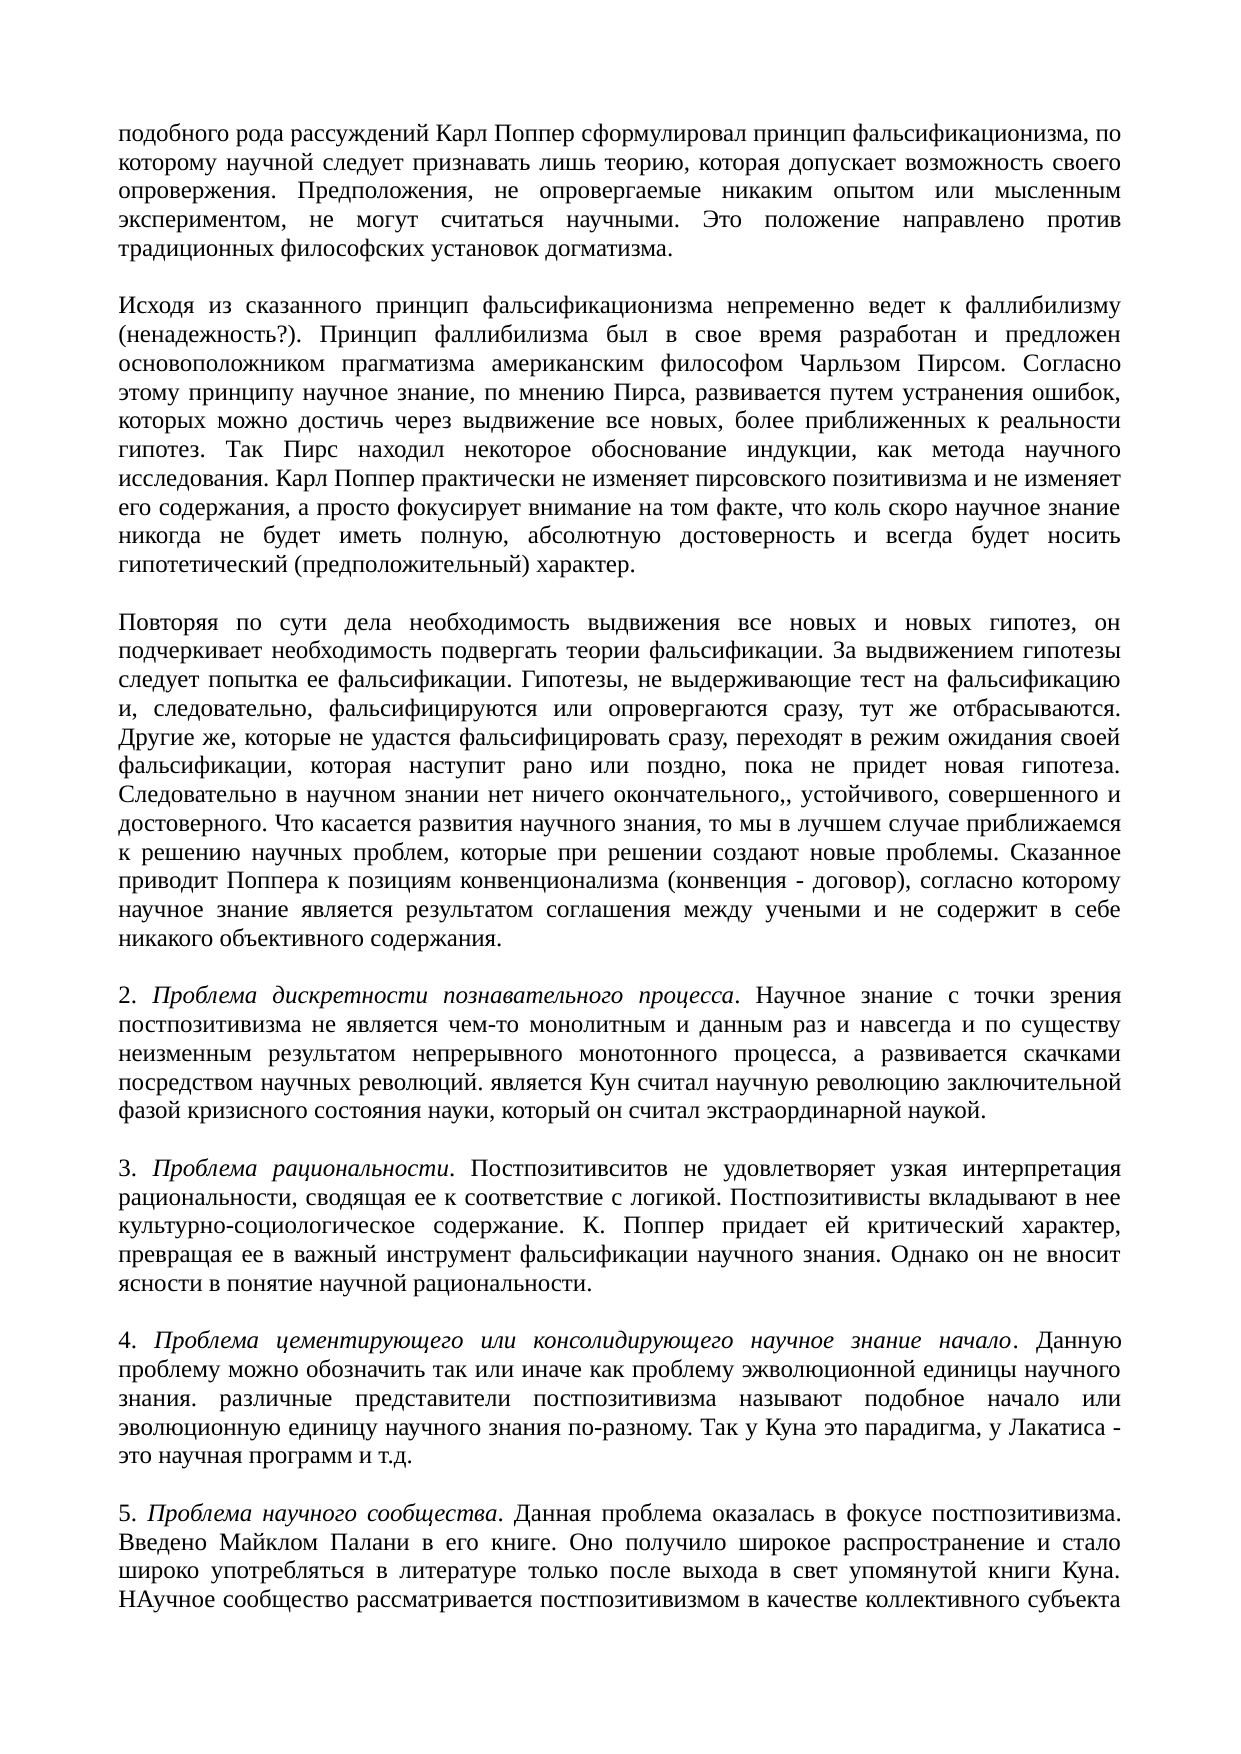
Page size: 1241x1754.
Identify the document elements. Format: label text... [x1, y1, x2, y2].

text подобного рода рассуждений Карл Поппер сформулировал принцип фальсификационизма, по которому научной следует признавать лишь теорию, которая допускает возможность своего опровержения. Предположения, не опровергаемые никаким опытом или мысленным экспериментом, не могут считаться научными. Это положение направлено против традиционных философских установок догматизма. [118, 118, 1122, 262]
text 5. Проблема научного сообщества. Данная проблема оказалась в фокусе постпозитивизма. Введено Майклом Палани в его книге. Оно получило широкое распространение и стало широко употребляться в литературе только после выхода в свет упомянутой книги Куна. НАучное сообщество рассматривается постпозитивизмом в качестве коллективного субъекта [118, 1498, 1122, 1613]
text 3. Проблема рациональности. Постпозитивситов не удовлетворяет узкая интерпретация рациональности, сводящая ее к соответствие с логикой. Постпозитивисты вкладывают в нее культурно-социологическое содержание. К. Поппер придает ей критический характер, превращая ее в важный инструмент фальсификации научного знания. Однако он не вносит ясности в понятие научной рациональности. [118, 1153, 1122, 1297]
text Повторяя по сути дела необходимость выдвижения все новых и новых гипотез, он подчеркивает необходимость подвергать теории фальсификации. За выдвижением гипотезы следует попытка ее фальсификации. Гипотезы, не выдерживающие тест на фальсификацию и, следовательно, фальсифицируются или опровергаются сразу, тут же отбрасываются. Другие же, которые не удастся фальсифицировать сразу, переходят в режим ожидания своей фальсификации, которая наступит рано или поздно, пока не придет новая гипотеза. Следовательно в научном знании нет ничего окончательного,, устойчивого, совершенного и достоверного. Что касается развития научного знания, то мы в лучшем случае приближаемся к решению научных проблем, которые при решении создают новые проблемы. Сказанное приводит Поппера к позициям конвенционализма (конвенция - договор), согласно которому научное знание является результатом соглашения между учеными и не содержит в себе никакого объективного содержания. [118, 607, 1122, 952]
text 2. Проблема дискретности познавательного процесса. Научное знание с точки зрения постпозитивизма не является чем-то монолитным и данным раз и навсегда и по существу неизменным результатом непрерывного монотонного процесса, а развивается скачками посредством научных революций. является Кун считал научную революцию заключительной фазой кризисного состояния науки, который он считал экстраординарной наукой. [118, 981, 1122, 1124]
text Исходя из сказанного принцип фальсификационизма непременно ведет к фаллибилизму (ненадежность?). Принцип фаллибилизма был в свое время разработан и предложен основоположником прагматизма американским философом Чарльзом Пирсом. Согласно этому принципу научное знание, по мнению Пирса, развивается путем устранения ошибок, которых можно достичь через выдвижение все новых, более приближенных к реальности гипотез. Так Пирс находил некоторое обоснование индукции, как метода научного исследования. Карл Поппер практически не изменяет пирсовского позитивизма и не изменяет его содержания, а просто фокусирует внимание на том факте, что коль скоро научное знание никогда не будет иметь полную, абсолютную достоверность и всегда будет носить гипотетический (предположительный) характер. [118, 291, 1122, 578]
text 4. Проблема цементирующего или консолидирующего научное знание начало. Данную проблему можно обозначить так или иначе как проблему эжволюционной единицы научного знания. различные представители постпозитивизма называют подобное начало или эволюционную единицу научного знания по-разному. Так у Куна это парадигма, у Лакатиса - это научная программ и т.д. [118, 1326, 1122, 1469]
